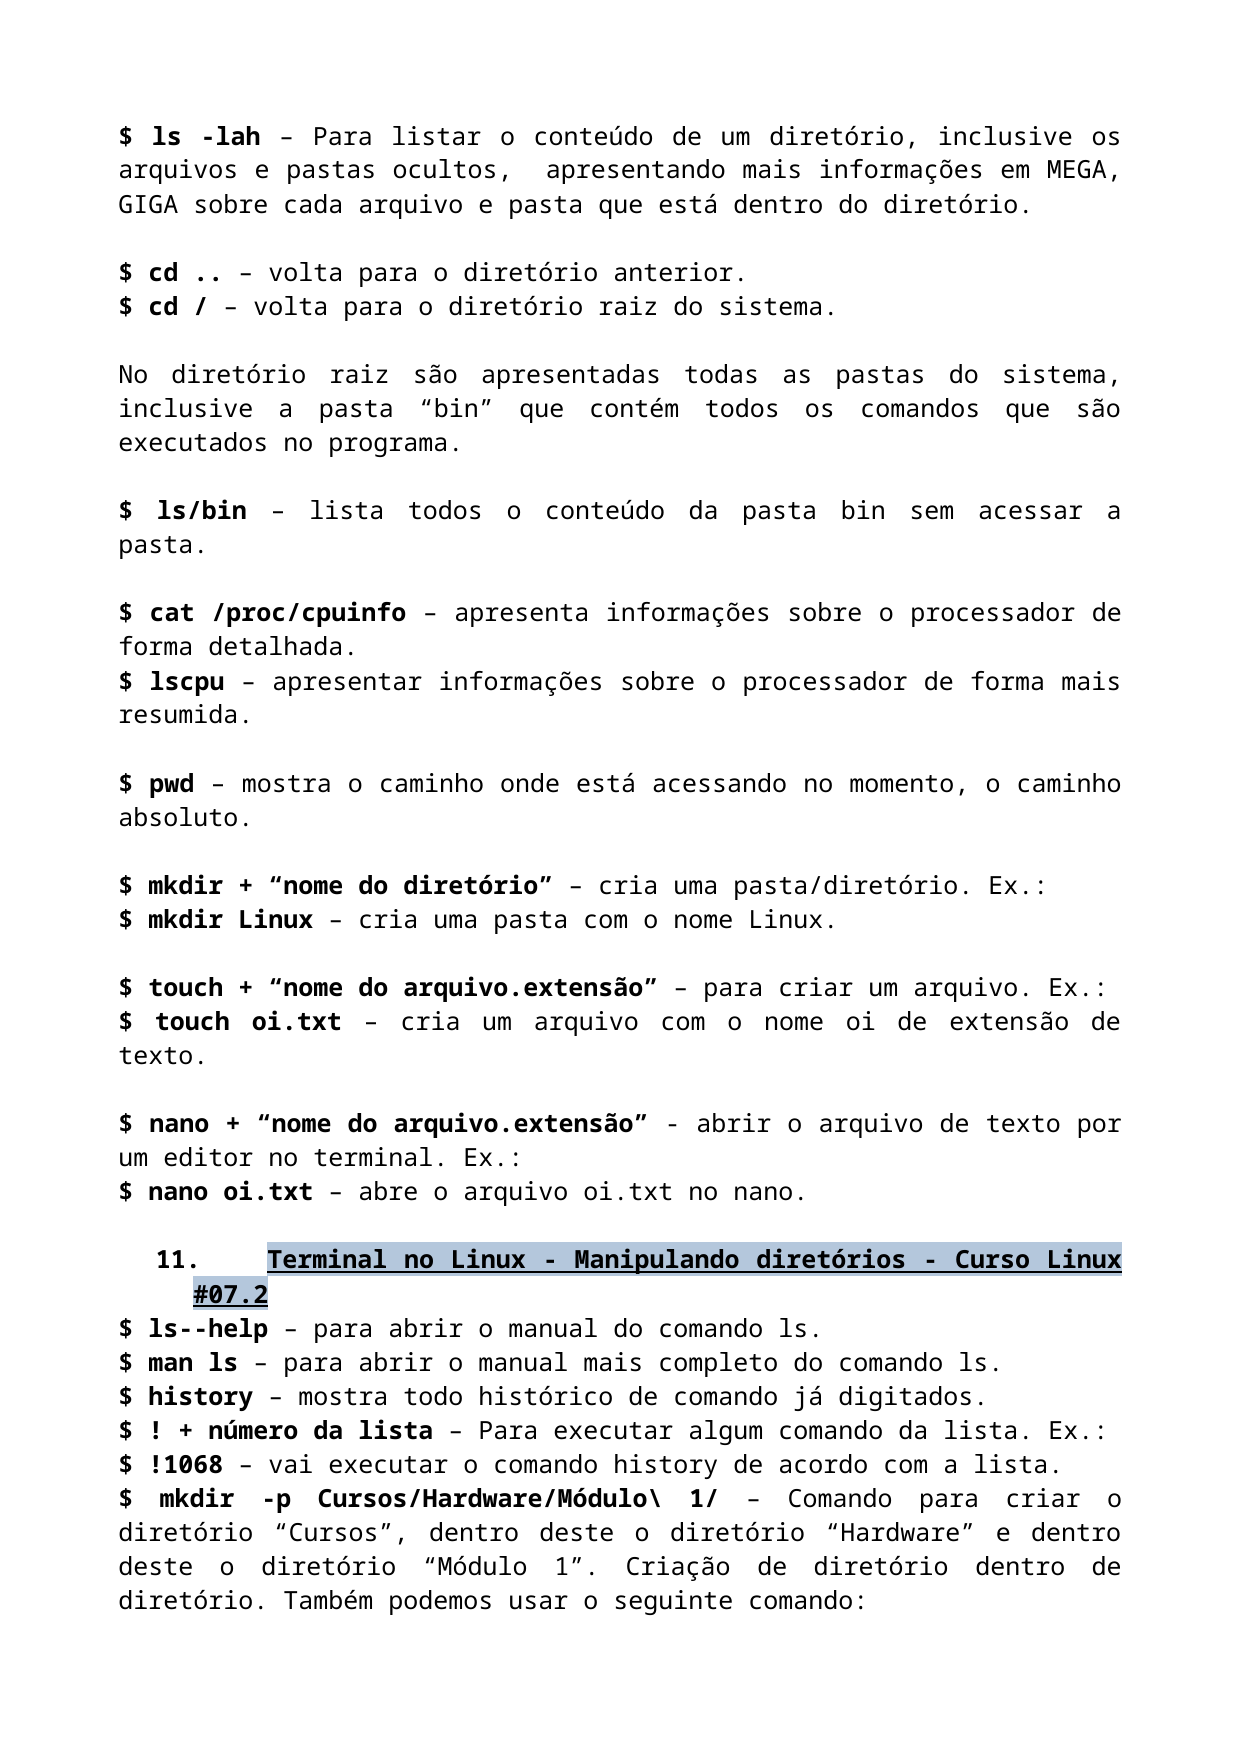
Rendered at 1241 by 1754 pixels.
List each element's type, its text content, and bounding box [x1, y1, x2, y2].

list Terminal no Linux - Manipulando diretórios - Curso Linux #07.2 [156, 1242, 1122, 1310]
text $ !1068 – vai executar o comando history de acordo com a lista. [118, 1447, 1122, 1481]
text $ ls/bin – lista todos o conteúdo da pasta bin sem acessar a pasta. [118, 493, 1122, 561]
text $ touch + “nome do arquivo.extensão” – para criar um arquivo. Ex.: [118, 970, 1122, 1004]
text $ ! + número da lista – Para executar algum comando da lista. Ex.: [118, 1412, 1122, 1447]
text $ touch oi.txt – cria um arquivo com o nome oi de extensão de texto. [118, 1004, 1122, 1072]
text $ lscpu – apresentar informações sobre o processador de forma mais resumida. [118, 663, 1122, 731]
text $ mkdir -p Cursos/Hardware/Módulo\ 1/ – Comando para criar o diretório “Cursos”, dentro deste o diretório “Hardware” e dentro deste o diretório “Módulo 1”. Criação de diretório dentro de diretório. Também podemos usar o seguinte comando: [118, 1481, 1122, 1617]
text $ cd / – volta para o diretório raiz do sistema. [118, 288, 1122, 322]
text $ man ls – para abrir o manual mais completo do comando ls. [118, 1344, 1122, 1378]
text $ mkdir + “nome do diretório” – cria uma pasta/diretório. Ex.: [118, 867, 1122, 902]
text $ nano + “nome do arquivo.extensão” - abrir o arquivo de texto por um editor no terminal. Ex.: [118, 1106, 1122, 1174]
text $ ls--help – para abrir o manual do comando ls. [118, 1310, 1122, 1344]
text $ mkdir Linux – cria uma pasta com o nome Linux. [118, 902, 1122, 936]
text No diretório raiz são apresentadas todas as pastas do sistema, inclusive a pasta “bin” que contém todos os comandos que são executados no programa. [118, 357, 1122, 459]
text $ ls -lah – Para listar o conteúdo de um diretório, inclusive os arquivos e pastas ocultos, apresentando mais informações em MEGA, GIGA sobre cada arquivo e pasta que está dentro do diretório. [118, 118, 1122, 220]
text $ cat /proc/cpuinfo – apresenta informações sobre o processador de forma detalhada. [118, 595, 1122, 663]
text $ history – mostra todo histórico de comando já digitados. [118, 1378, 1122, 1412]
text $ nano oi.txt – abre o arquivo oi.txt no nano. [118, 1174, 1122, 1208]
text $ cd .. – volta para o diretório anterior. [118, 254, 1122, 288]
text $ pwd – mostra o caminho onde está acessando no momento, o caminho absoluto. [118, 765, 1122, 833]
